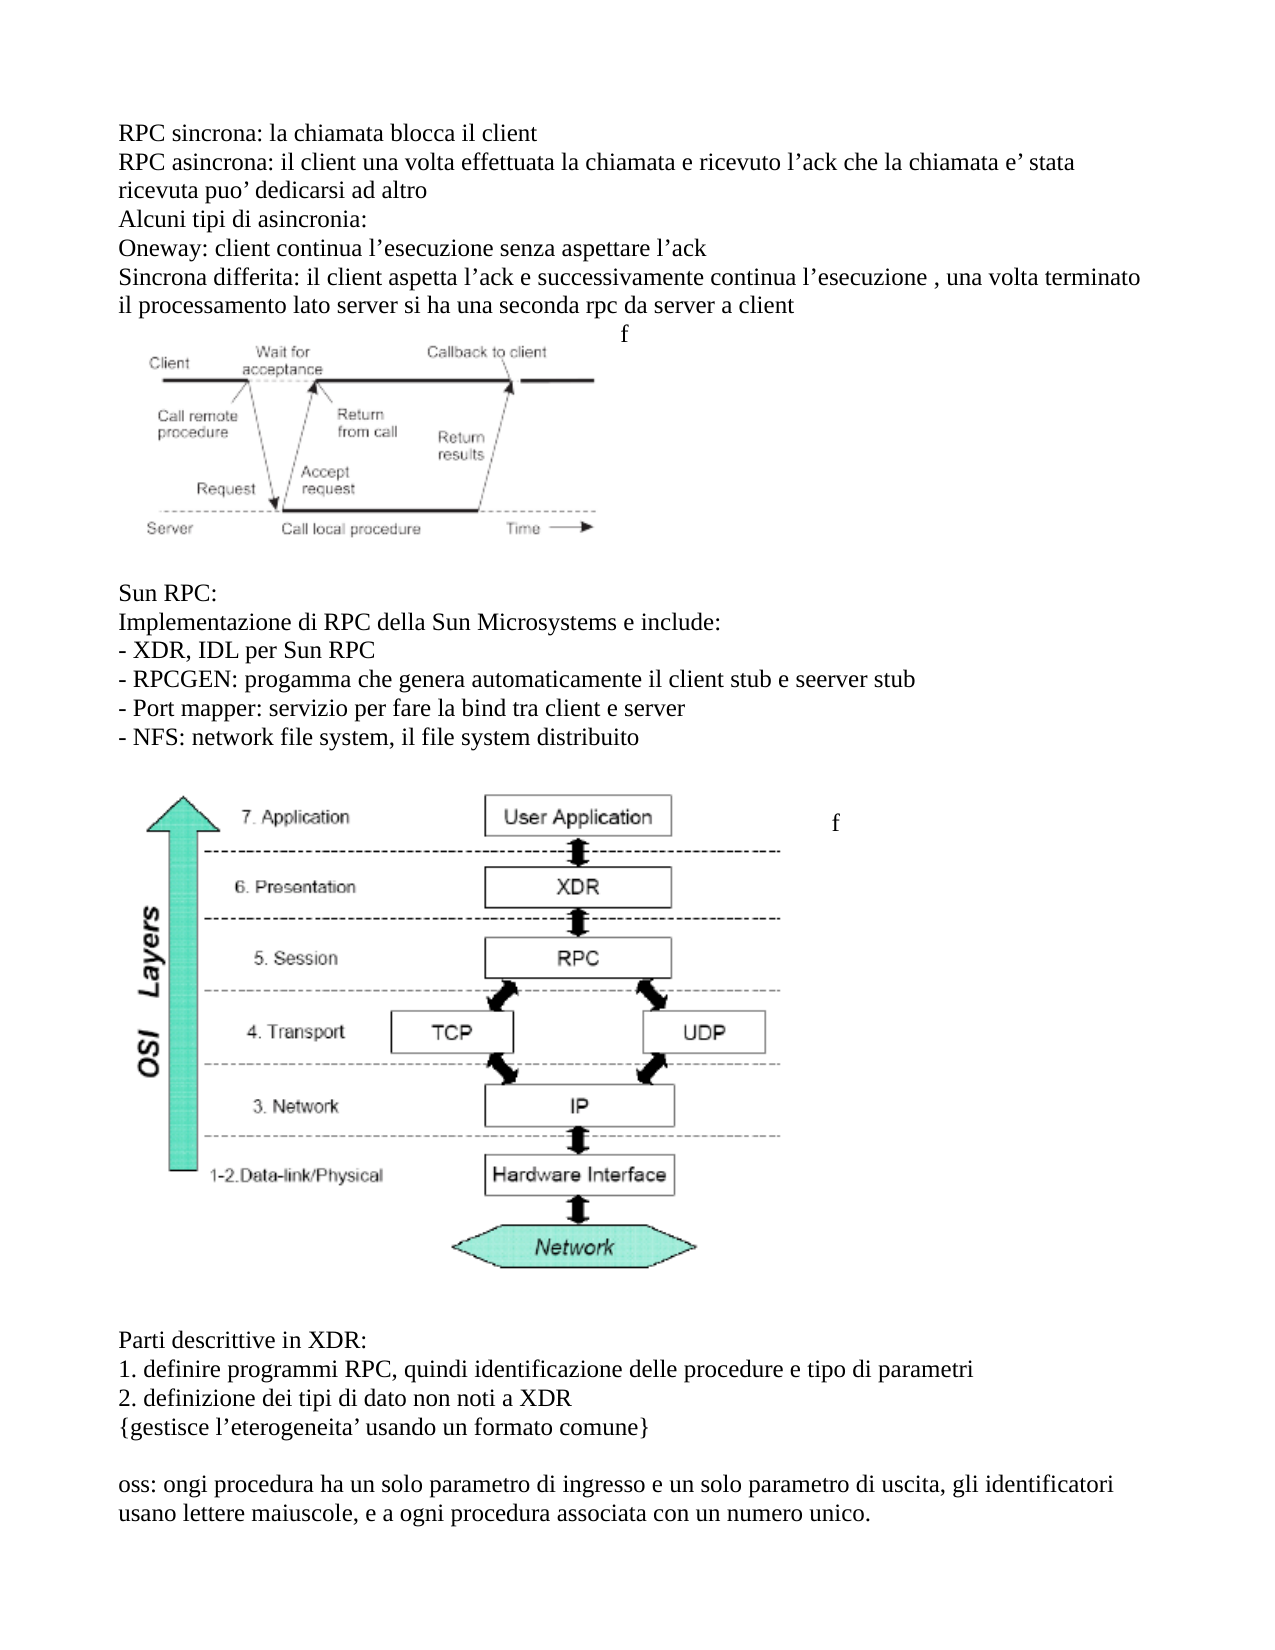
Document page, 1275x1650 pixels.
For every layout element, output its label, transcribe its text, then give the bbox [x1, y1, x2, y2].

text 1. definire programmi RPC, quindi identificazione delle procedure e tipo di parametri [118, 1354, 1157, 1383]
picture [114, 779, 832, 1281]
text - Port mapper: servizio per fare la bind tra client e server [118, 693, 1157, 722]
text Sun RPC: [118, 578, 1157, 607]
text f [832, 808, 1157, 837]
text Sincrona differita: il client aspetta l’ack e successivamente continua l’esecuzione , una volta terminato il processamento lato server si ha una seconda rpc da server a client [118, 262, 1157, 319]
text Implementazione di RPC della Sun Microsystems e include: [118, 607, 1157, 636]
text f [118, 319, 1157, 348]
text RPC asincrona: il client una volta effettuata la chiamata e ricevuto l’ack che la chiamata e’ stata ricevuta puo’ dedicarsi ad altro [118, 147, 1157, 204]
text Parti descrittive in XDR: [118, 1326, 1157, 1354]
text Oneway: client continua l’esecuzione senza aspettare l’ack [118, 233, 1157, 262]
text {gestisce l’eterogeneita’ usando un formato comune} [118, 1412, 1157, 1441]
text oss: ongi procedura ha un solo parametro di ingresso e un solo parametro di uscita, gli identificatori usano lettere maiuscole, e a ogni procedura associata con un numero unico. [118, 1469, 1157, 1527]
picture [126, 329, 621, 547]
text RPC sincrona: la chiamata blocca il client [118, 118, 1157, 147]
text - NFS: network file system, il file system distribuito [118, 722, 1157, 751]
text 2. definizione dei tipi di dato non noti a XDR [118, 1383, 1157, 1412]
text - RPCGEN: progamma che genera automaticamente il client stub e seerver stub [118, 664, 1157, 693]
text - XDR, IDL per Sun RPC [118, 636, 1157, 664]
text Alcuni tipi di asincronia: [118, 204, 1157, 233]
